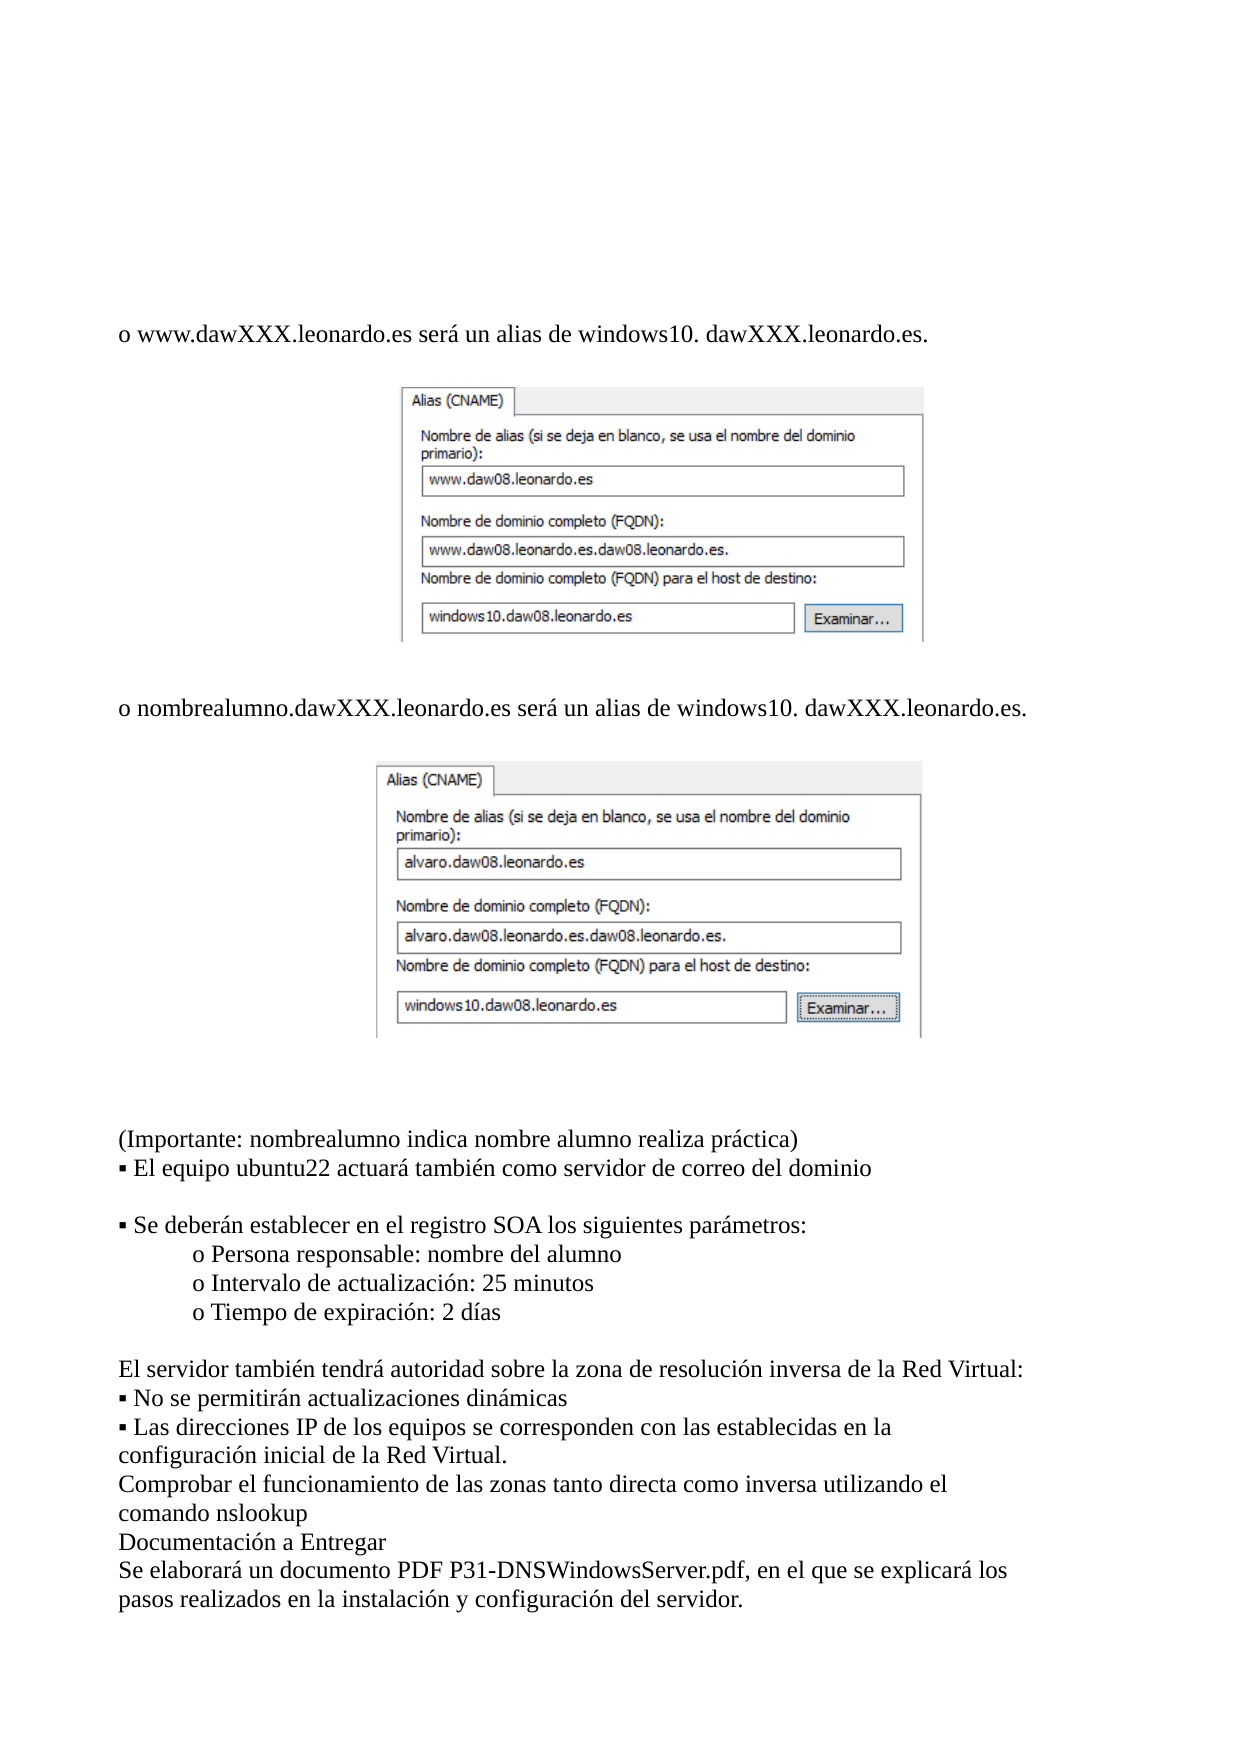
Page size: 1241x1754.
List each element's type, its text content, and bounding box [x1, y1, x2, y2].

picture [399, 387, 924, 642]
text o Tiempo de expiración: 2 días [118, 1297, 1122, 1326]
text o nombrealumno.dawXXX.leonardo.es será un alias de windows10. dawXXX.leonardo.es. [118, 693, 1122, 722]
text Se elaborará un documento PDF P31-DNSWindowsServer.pdf, en el que se explicará los [118, 1556, 1122, 1584]
text o Persona responsable: nombre del alumno [118, 1239, 1122, 1268]
text Comprobar el funcionamiento de las zonas tanto directa como inversa utilizando el [118, 1469, 1122, 1498]
text ▪ Las direcciones IP de los equipos se corresponden con las establecidas en la [118, 1412, 1122, 1441]
text ▪ No se permitirán actualizaciones dinámicas [118, 1383, 1122, 1412]
text o www.dawXXX.leonardo.es será un alias de windows10. dawXXX.leonardo.es. [118, 319, 1122, 348]
text (Importante: nombrealumno indica nombre alumno realiza práctica) [118, 1124, 1122, 1153]
picture [376, 761, 923, 1038]
text El servidor también tendrá autoridad sobre la zona de resolución inversa de la Red Virtual: [118, 1354, 1122, 1383]
text o Intervalo de actualización: 25 minutos [118, 1268, 1122, 1297]
text pasos realizados en la instalación y configuración del servidor. [118, 1584, 1122, 1613]
text ▪ Se deberán establecer en el registro SOA los siguientes parámetros: [118, 1211, 1122, 1239]
text ▪ El equipo ubuntu22 actuará también como servidor de correo del dominio [118, 1153, 1122, 1182]
text comando nslookup [118, 1498, 1122, 1527]
text configuración inicial de la Red Virtual. [118, 1441, 1122, 1469]
text Documentación a Entregar [118, 1527, 1122, 1556]
